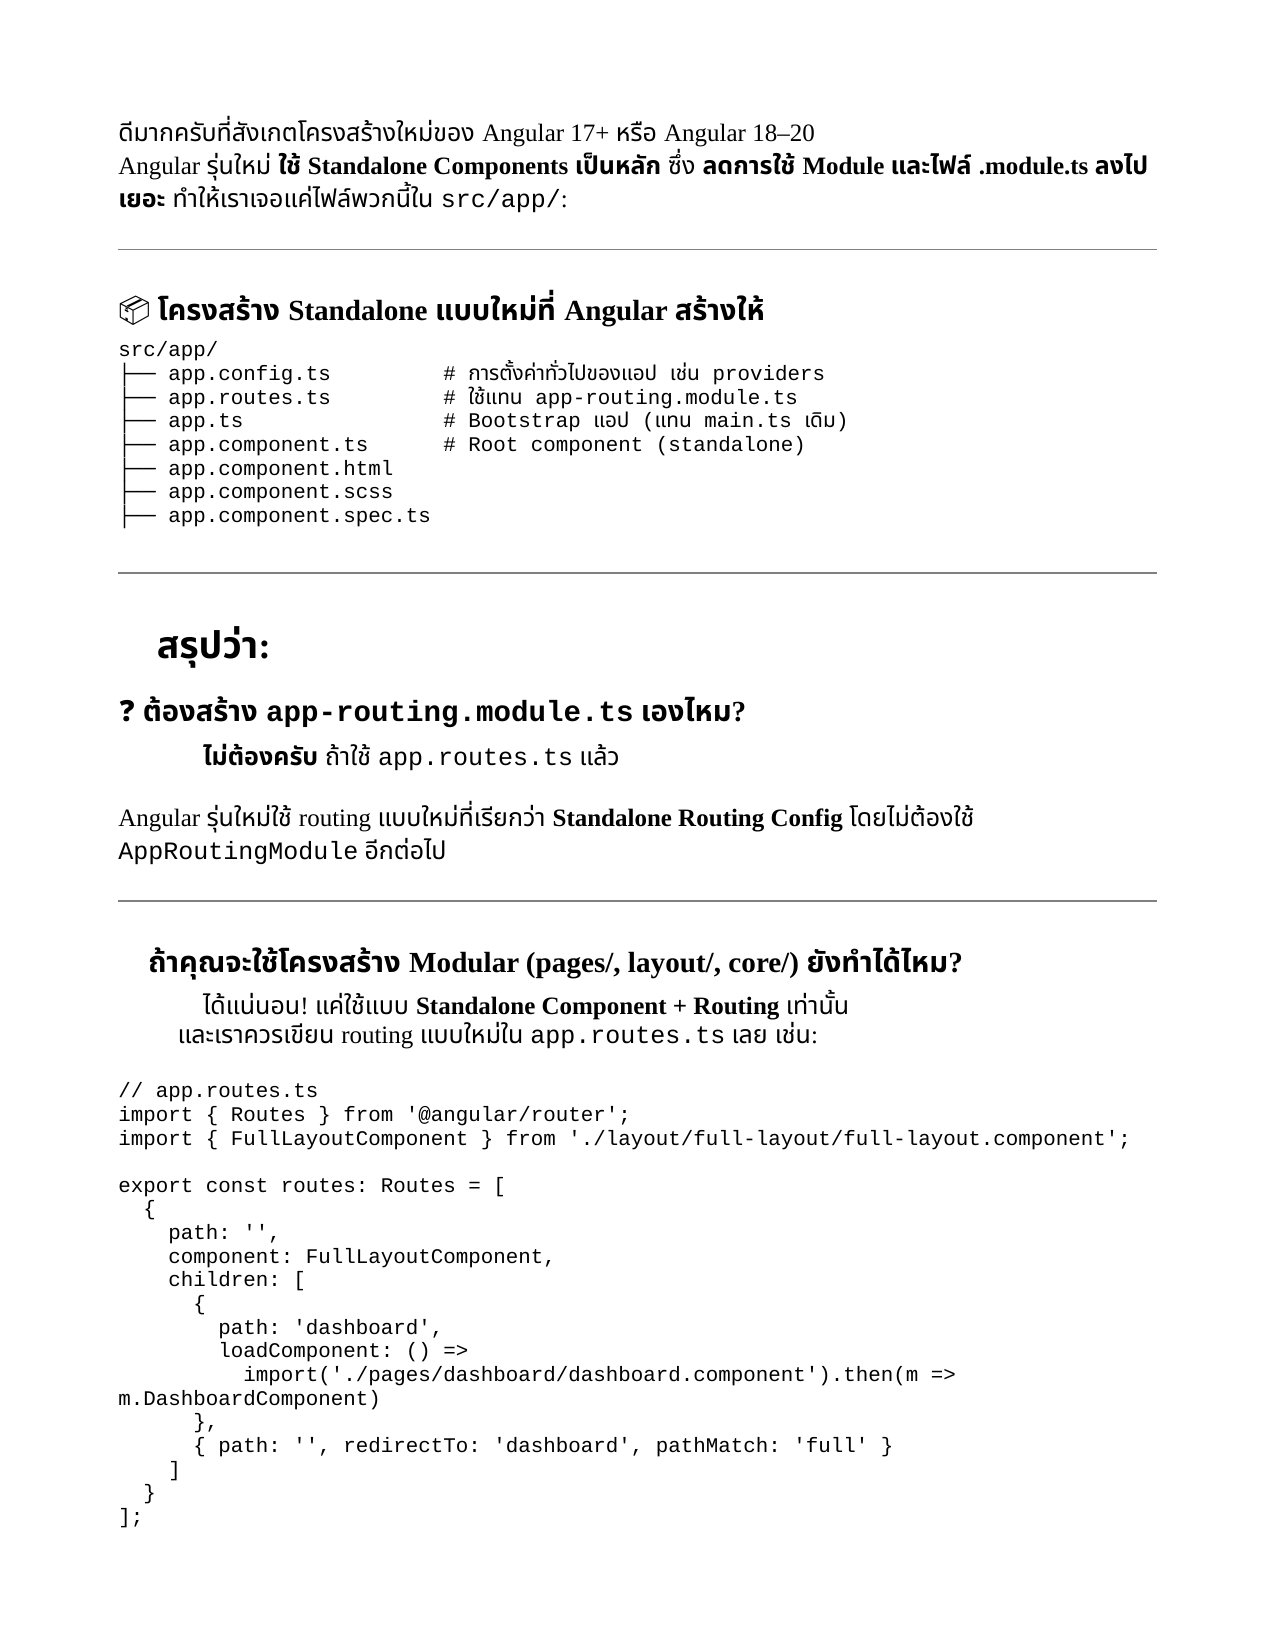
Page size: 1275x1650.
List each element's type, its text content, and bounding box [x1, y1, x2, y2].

text component: FullLayoutComponent, [118, 1246, 1157, 1269]
text ❌ ไม่ต้องครับ ถ้าใช้ app.routes.ts แล้ว [177, 742, 1098, 773]
text ]; [118, 1506, 1157, 1529]
text path: '', [118, 1222, 1157, 1246]
subtitle 📌 สรุปว่า: [118, 623, 1157, 667]
text { path: '', redirectTo: 'dashboard', pathMatch: 'full' } [118, 1435, 1157, 1458]
text ✅ ได้แน่นอน! แค่ใช้แบบ Standalone Component + Routing เท่านั้น และเราควรเขียน routing แบบใหม่ใน app.routes.ts เลย เช่น: [177, 991, 1098, 1051]
text // app.routes.ts [118, 1080, 1157, 1104]
text ] [118, 1458, 1157, 1482]
text import('./pages/dashboard/dashboard.component').then(m => m.DashboardComponent) [118, 1364, 1157, 1411]
text { [118, 1198, 1157, 1222]
text ├── app.component.spec.ts [118, 505, 1157, 529]
text ├── app.component.scss [118, 481, 1157, 505]
text }, [118, 1411, 1157, 1435]
text ├── app.component.ts # Root component (standalone) [118, 434, 1157, 458]
text ดีมากครับที่สังเกตโครงสร้างใหม่ของ Angular 17+ หรือ Angular 18–20 Angular รุ่นใหม่ ใช้ Standalone Components เป็นหลัก ซึ่ง ลดการใช้ Module และไฟล์ .module.ts ลงไปเยอะ ทำให้เราเจอแค่ไฟล์พวกนี้ใน src/app/: [118, 118, 1157, 215]
subtitle 📦 โครงสร้าง Standalone แบบใหม่ที่ Angular สร้างให้ [118, 293, 1157, 327]
text children: [ [118, 1269, 1157, 1293]
text import { Routes } from '@angular/router'; [118, 1104, 1157, 1127]
text import { FullLayoutComponent } from './layout/full-layout/full-layout.component'; [118, 1127, 1157, 1151]
subtitle ❓ ต้องสร้าง app-routing.module.ts เองไหม? [118, 694, 1157, 730]
text ├── app.ts # Bootstrap แอป (แทน main.ts เดิม) [118, 410, 1157, 434]
text ├── app.routes.ts # ใช้แทน app-routing.module.ts [125, 387, 1157, 410]
text ├── app.config.ts # การตั้งค่าทั่วไปของแอป เช่น providers [118, 363, 1157, 387]
subtitle ✅ ถ้าคุณจะใช้โครงสร้าง Modular (pages/, layout/, core/) ยังทำได้ไหม? [118, 945, 1157, 978]
text export const routes: Routes = [ [118, 1175, 1157, 1198]
text Angular รุ่นใหม่ใช้ routing แบบใหม่ที่เรียกว่า Standalone Routing Config โดยไม่ต้องใช้ AppRoutingModule อีกต่อไป [118, 803, 1157, 867]
text src/app/ [118, 339, 1157, 363]
text ├── app.component.html [125, 458, 1157, 481]
text path: 'dashboard', [118, 1317, 1157, 1340]
text loadComponent: () => [118, 1340, 1157, 1364]
text } [118, 1482, 1157, 1506]
text { [118, 1293, 1157, 1317]
